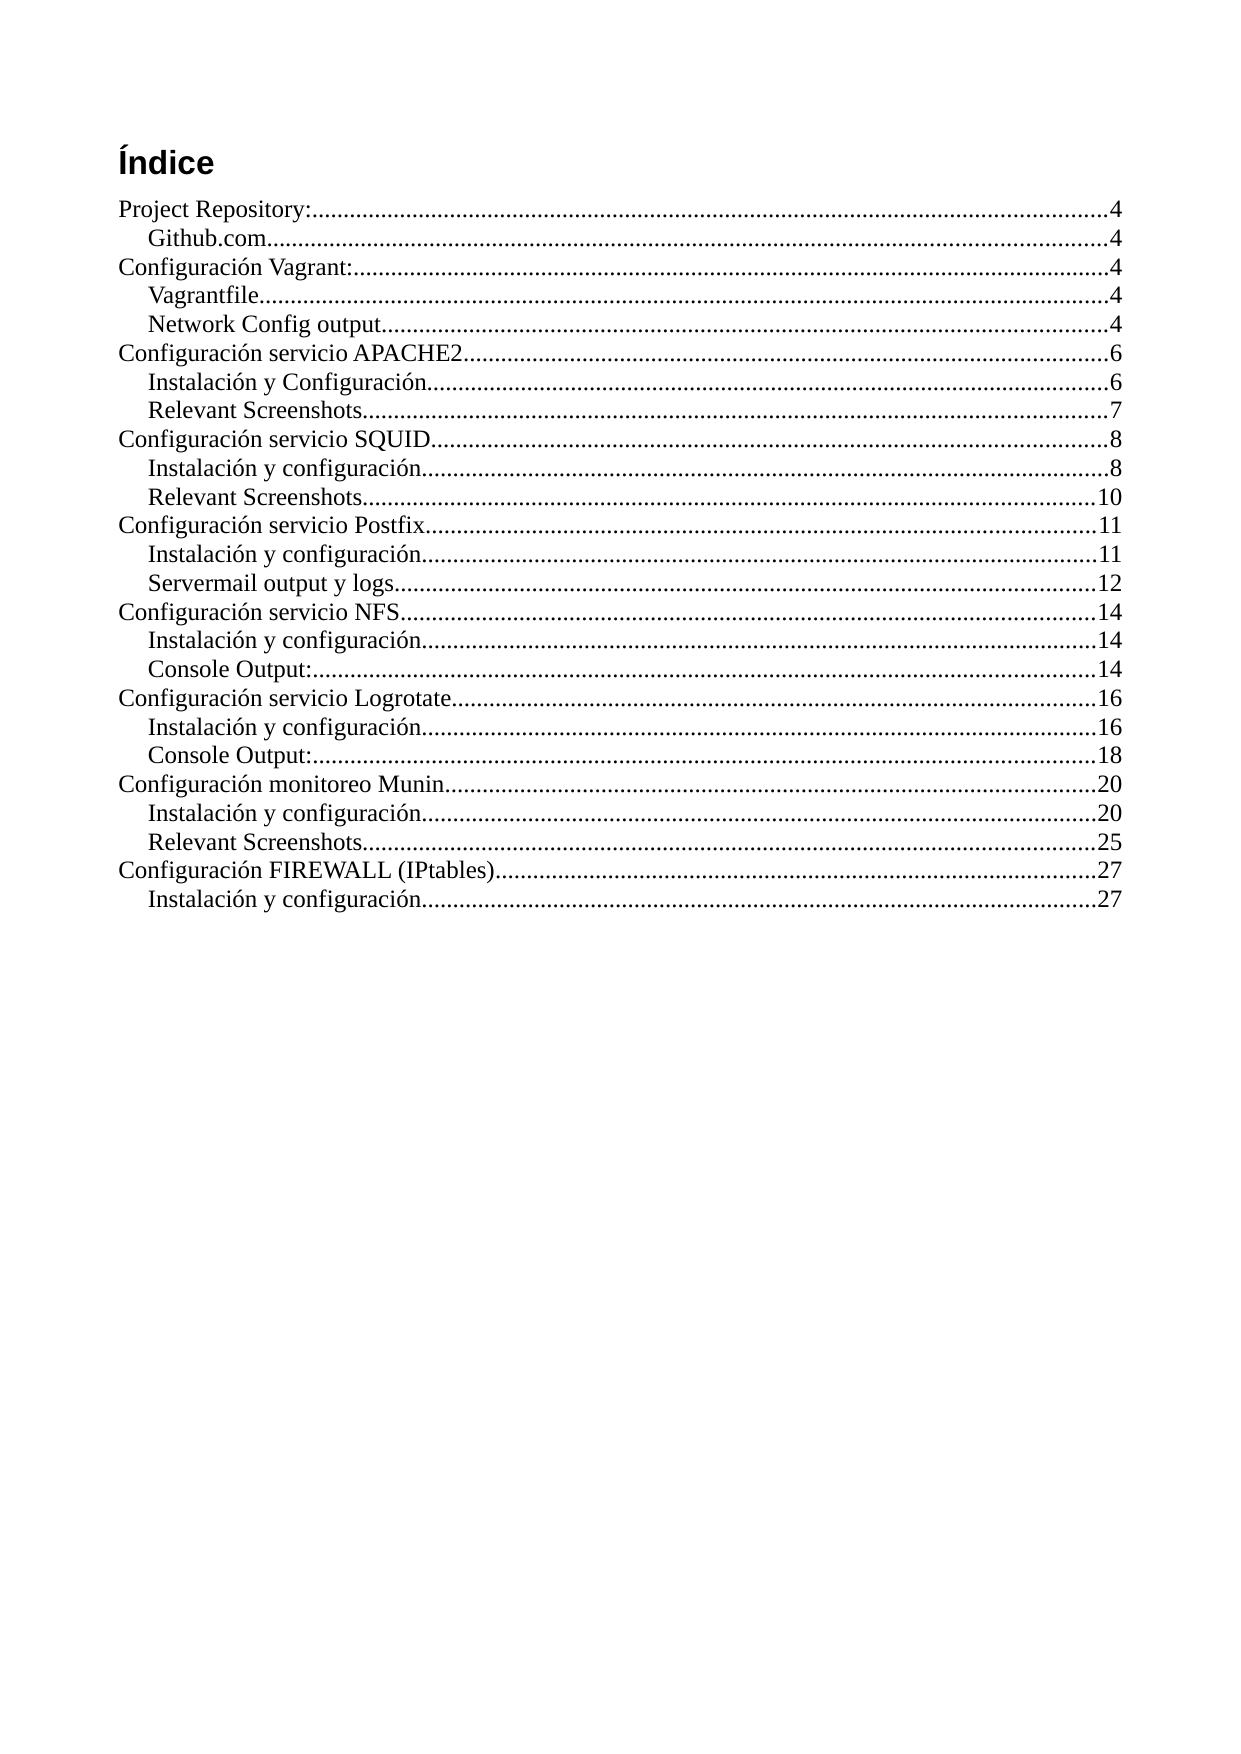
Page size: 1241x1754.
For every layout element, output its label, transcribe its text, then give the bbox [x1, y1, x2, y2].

text Configuración Vagrant: 4 [118, 252, 1122, 280]
text Configuración servicio Postfix 11 [118, 510, 1122, 539]
text Configuración servicio SQUID 8 [118, 424, 1122, 453]
text Instalación y configuración 8 [148, 453, 1122, 482]
text Instalación y configuración 16 [148, 712, 1122, 740]
text Network Config output 4 [148, 309, 1122, 338]
text Configuración monitoreo Munin 20 [118, 769, 1122, 798]
text Configuración servicio APACHE2 6 [118, 338, 1122, 367]
subtitle Índice [118, 143, 1122, 182]
text Relevant Screenshots 25 [148, 827, 1122, 855]
text Configuración servicio Logrotate 16 [118, 683, 1122, 712]
text Instalación y configuración 27 [148, 884, 1122, 913]
text Vagrantfile 4 [148, 280, 1122, 309]
text Configuración servicio NFS 14 [118, 597, 1122, 625]
text Relevant Screenshots 10 [148, 482, 1122, 510]
text Instalación y configuración 14 [148, 625, 1122, 654]
text Github.com... 4 [148, 223, 1122, 252]
text Project Repository: 4 [118, 194, 1122, 223]
text Instalación y configuración 20 [148, 798, 1122, 827]
text Instalación y configuración 11 [148, 539, 1122, 568]
text Console Output: 14 [148, 654, 1122, 683]
text Instalación y Configuración 6 [148, 367, 1122, 395]
text Console Output: 18 [148, 740, 1122, 769]
text Servermail output y logs 12 [148, 568, 1122, 597]
text Relevant Screenshots 7 [148, 395, 1122, 424]
text Configuración FIREWALL (IPtables) 27 [118, 855, 1122, 884]
